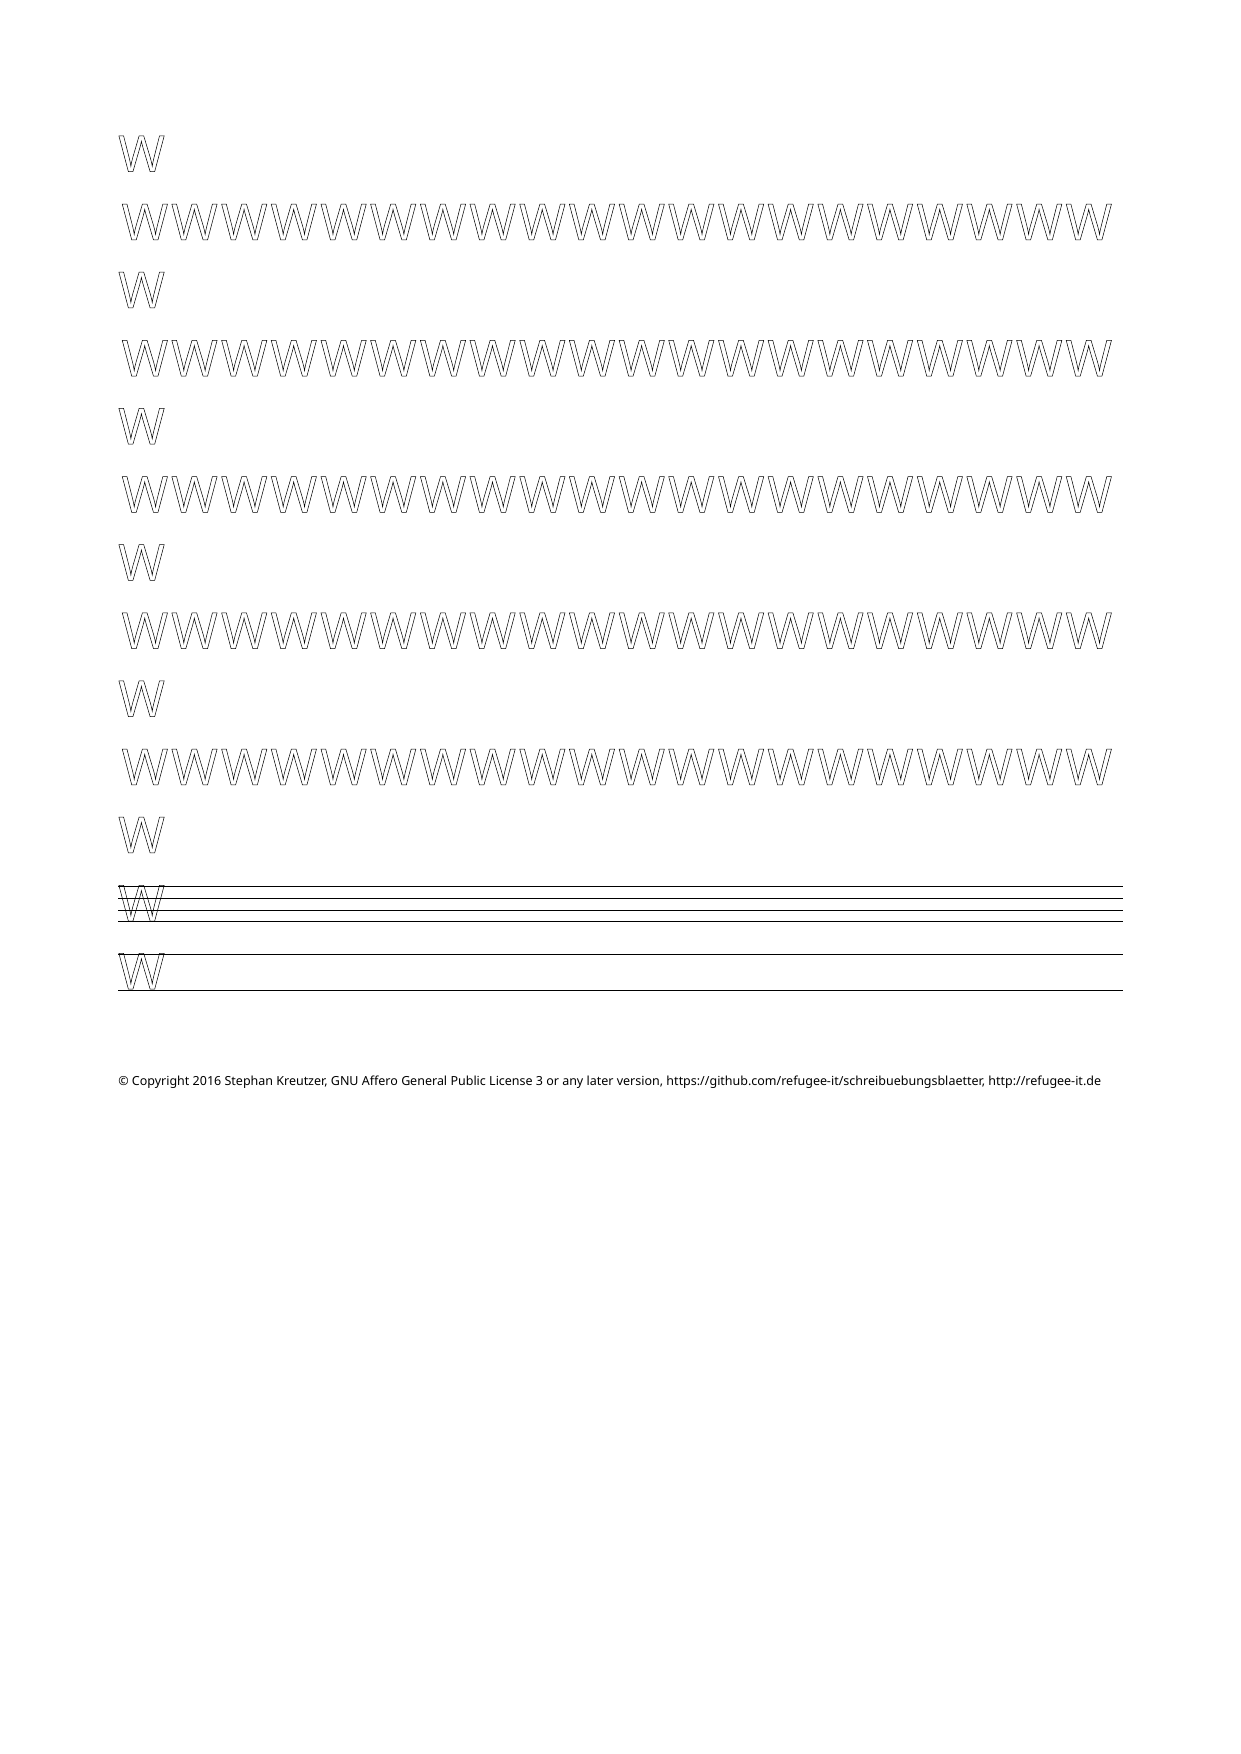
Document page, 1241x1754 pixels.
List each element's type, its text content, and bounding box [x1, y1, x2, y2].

text [118, 922, 1122, 936]
text W W W W W W W W W W W W W W W W W W W W W [118, 731, 1122, 867]
text W W W W W W W W W W W W W W W W W W W W W [118, 322, 1122, 459]
text W [118, 955, 128, 990]
text [118, 899, 124, 910]
text [134, 911, 149, 921]
text W [137, 899, 146, 910]
text [118, 911, 127, 921]
text [145, 887, 158, 898]
text W [118, 991, 1122, 1004]
text W [134, 963, 149, 990]
text W W W W W W W W W W W W W W W W W W W W W [118, 459, 1122, 595]
text [149, 899, 155, 910]
text [159, 899, 1122, 910]
text W [118, 936, 1122, 954]
text W [118, 118, 1122, 186]
text [156, 911, 1122, 921]
text [118, 867, 1122, 886]
text W [125, 955, 138, 977]
text [162, 887, 1122, 898]
text W W W W W W W W W W W W W W W W W W W W W [118, 186, 1122, 322]
text [128, 899, 134, 909]
text [125, 887, 138, 898]
text W [155, 955, 1122, 990]
text W [145, 955, 158, 978]
text © Copyright 2016 Stephan Kreutzer, GNU Affero General Public License 3 or any later version, https://github.com/refugee-it/schreibuebungsblaetter, http://refugee-it.de [118, 1072, 1122, 1089]
text W W W W W W W W W W W W W W W W W W W W W [118, 595, 1122, 731]
